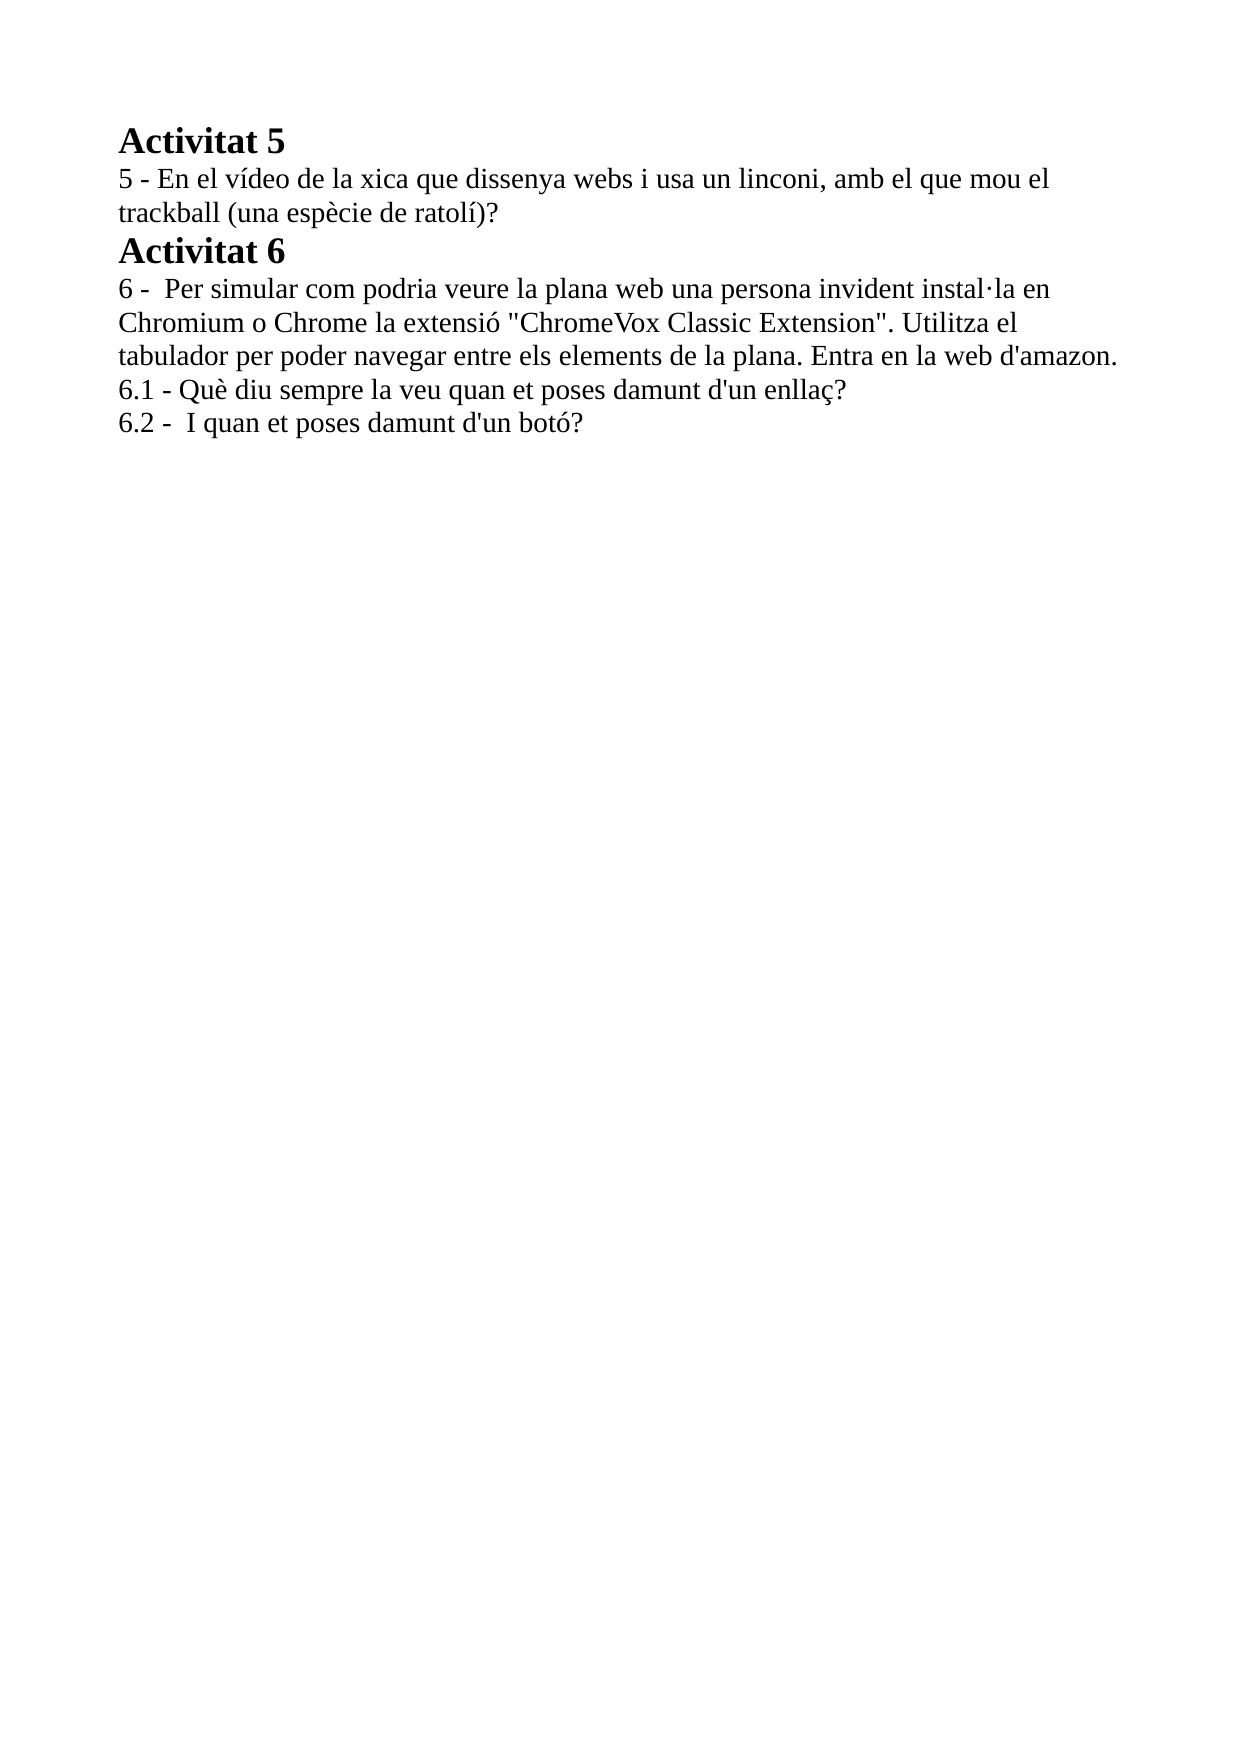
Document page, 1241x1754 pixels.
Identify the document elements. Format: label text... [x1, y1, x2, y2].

text 6.2 - I quan et poses damunt d'un botó? [118, 406, 1122, 439]
text 6.1 - Què diu sempre la veu quan et poses damunt d'un enllaç? [118, 372, 1122, 406]
text Activitat 5 [118, 118, 1122, 161]
text 5 - En el vídeo de la xica que dissenya webs i usa un linconi, amb el que mou el trackball (una espècie de ratolí)? [118, 161, 1122, 228]
text Activitat 6 [118, 228, 1122, 271]
text 6 - Per simular com podria veure la plana web una persona invident instal·la en Chromium o Chrome la extensió "ChromeVox Classic Extension". Utilitza el tabulador per poder navegar entre els elements de la plana. Entra en la web d'amazon. [118, 271, 1122, 372]
